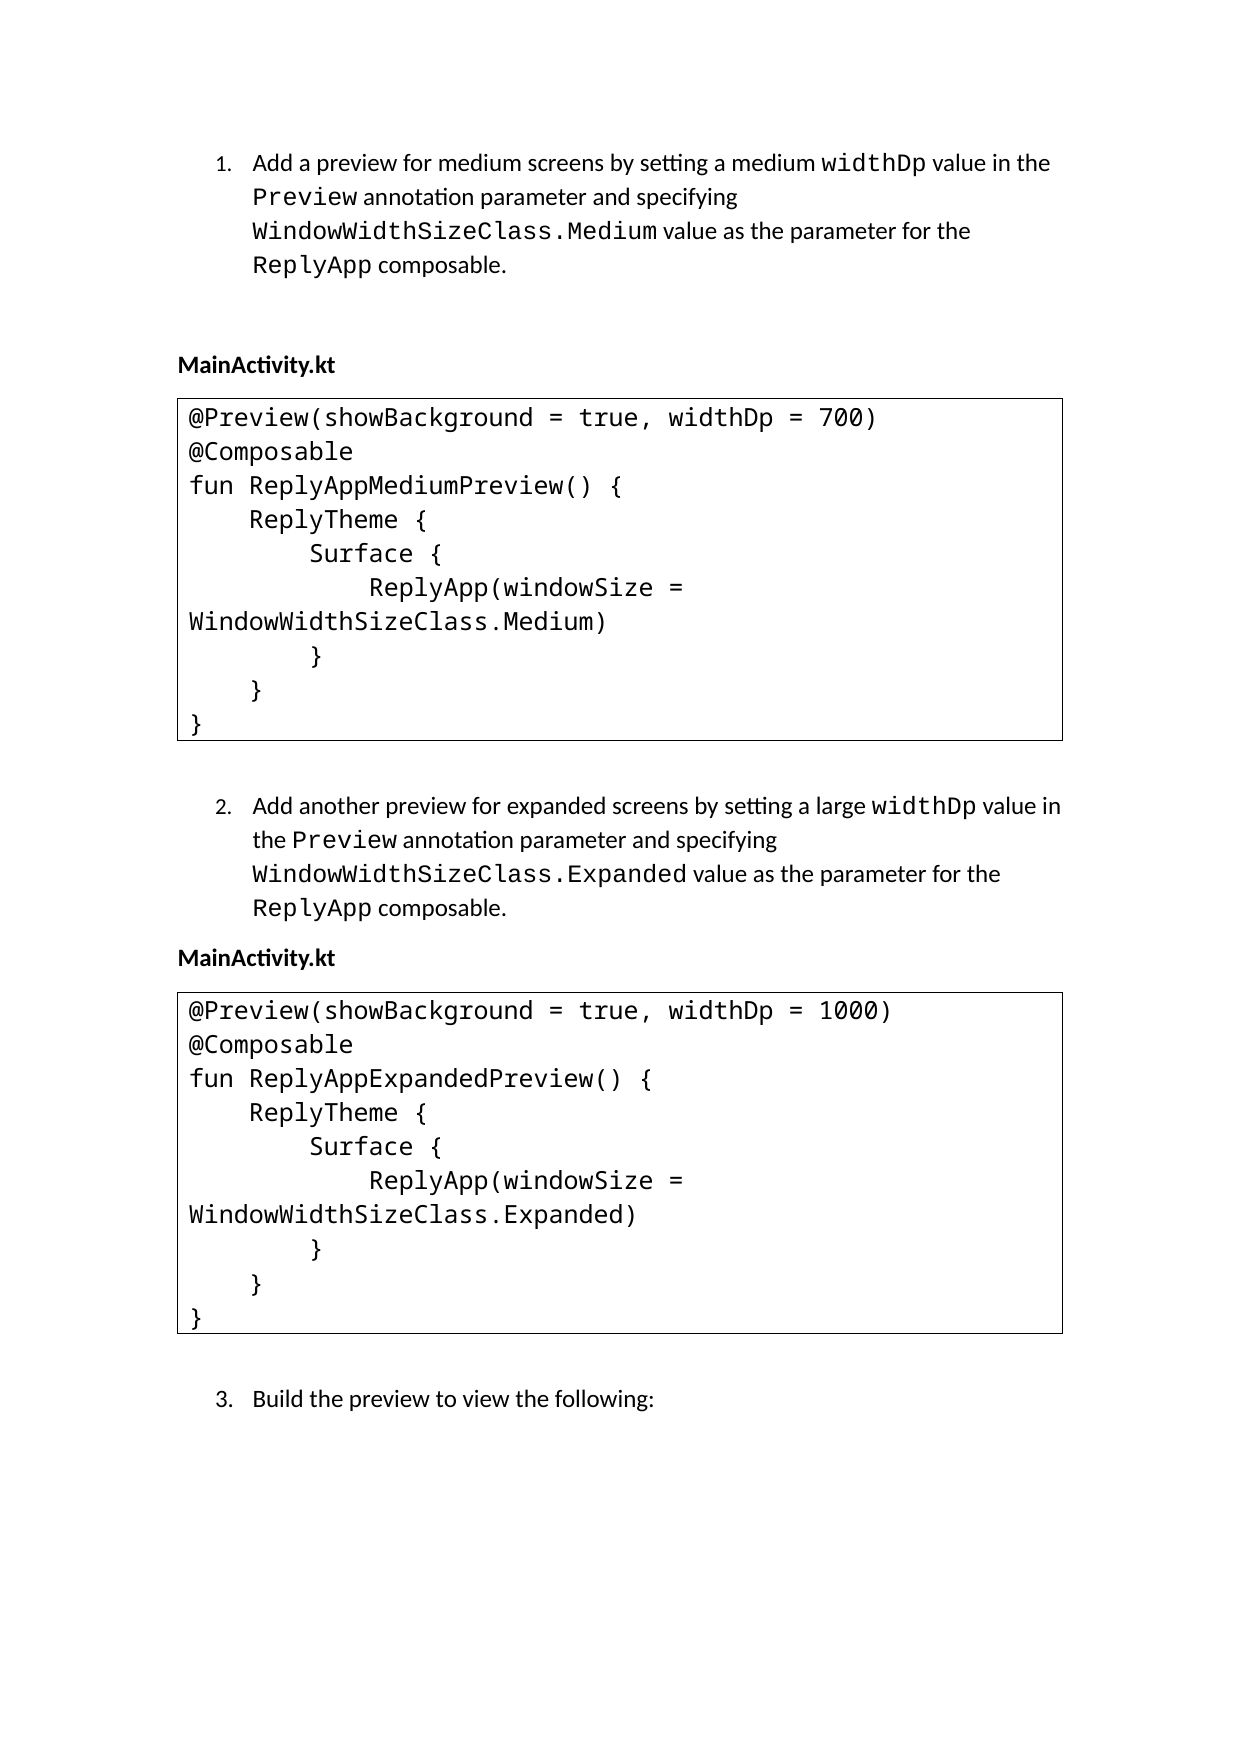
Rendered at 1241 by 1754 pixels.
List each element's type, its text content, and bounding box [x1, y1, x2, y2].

table_header @Preview(showBackground = true, widthDp = 700) @Composable fun ReplyAppMediumPreview() { ReplyTheme { Surface { ReplyApp(windowSize = WindowWidthSizeClass.Medium) } } } [178, 399, 1062, 740]
text MainActivity.kt [177, 942, 1063, 973]
table_header @Preview(showBackground = true, widthDp = 1000) @Composable fun ReplyAppExpandedPreview() { ReplyTheme { Surface { ReplyApp(windowSize = WindowWidthSizeClass.Expanded) } } } [178, 993, 1062, 1333]
text MainActivity.kt [177, 349, 1063, 379]
list Add a preview for medium screens by setting a medium widthDp value in the Preview annotation parameter and specifying WindowWidthSizeClass.Medium value as the parameter for the ReplyApp composable. [215, 148, 1063, 281]
list Add another preview for expanded screens by setting a large widthDp value in the Preview annotation parameter and specifying WindowWidthSizeClass.Expanded value as the parameter for the ReplyApp composable. [215, 790, 1063, 923]
list Build the preview to view the following: [215, 1384, 1063, 1414]
